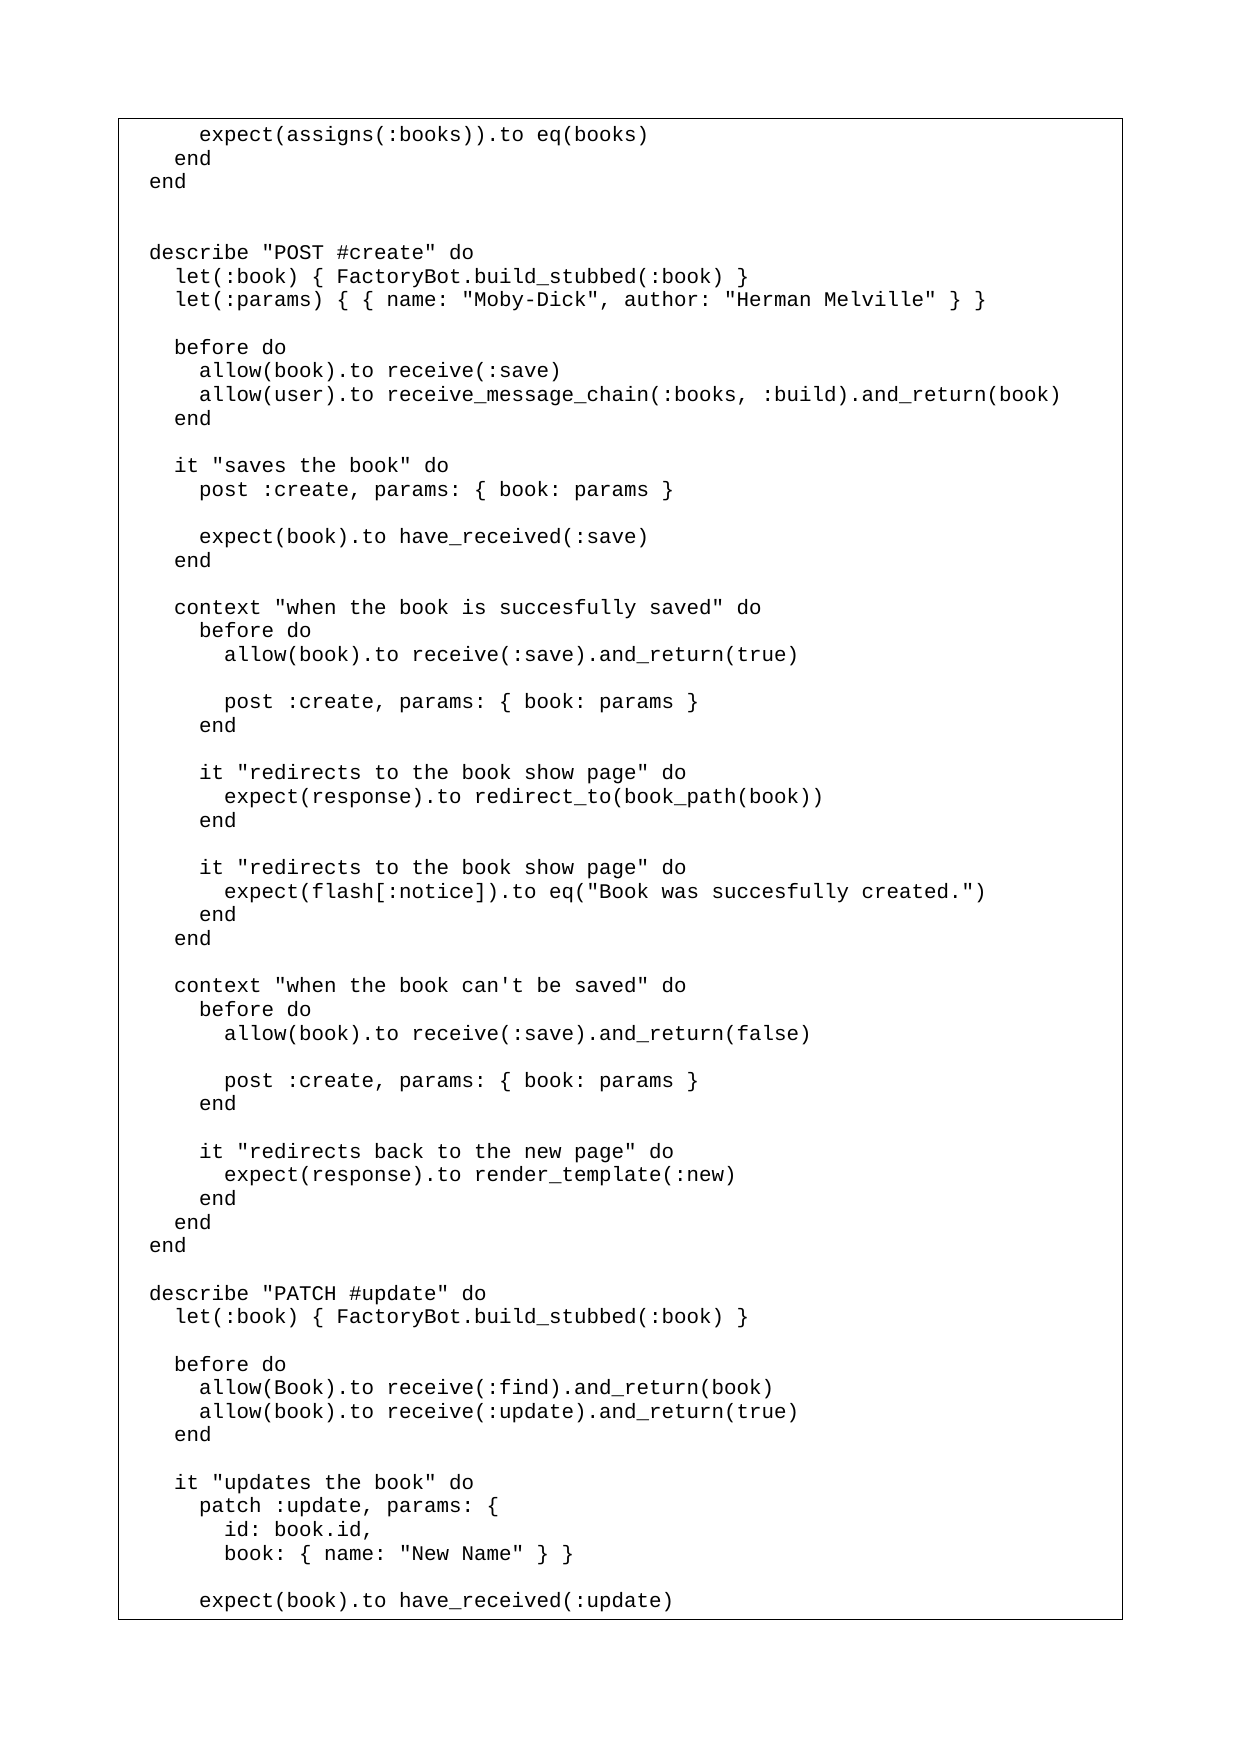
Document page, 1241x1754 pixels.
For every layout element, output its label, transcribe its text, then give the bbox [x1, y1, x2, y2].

table_cell expect(assigns(:books)).to eq(books) end end describe "POST #create" do let(:book) { FactoryBot.build_stubbed(:book) } let(:params) { { name: "Moby-Dick", author: "Herman Melville" } } before do allow(book).to receive(:save) allow(user).to receive_message_chain(:books, :build).and_return(book) end it "saves the book" do post :create, params: { book: params } expect(book).to have_received(:save) end context "when the book is succesfully saved" do before do allow(book).to receive(:save).and_return(true) post :create, params: { book: params } end it "redirects to the book show page" do expect(response).to redirect_to(book_path(book)) end it "redirects to the book show page" do expect(flash[:notice]).to eq("Book was succesfully created.") end end context "when the book can't be saved" do before do allow(book).to receive(:save).and_return(false) post :create, params: { book: params } end it "redirects back to the new page" do expect(response).to render_template(:new) end end end describe "PATCH #update" do let(:book) { FactoryBot.build_stubbed(:book) } before do allow(Book).to receive(:find).and_return(book) allow(book).to receive(:update).and_return(true) end it "updates the book" do patch :update, params: { id: book.id, book: { name: "New Name" } } expect(book).to have_received(:update) [119, 119, 1122, 1619]
